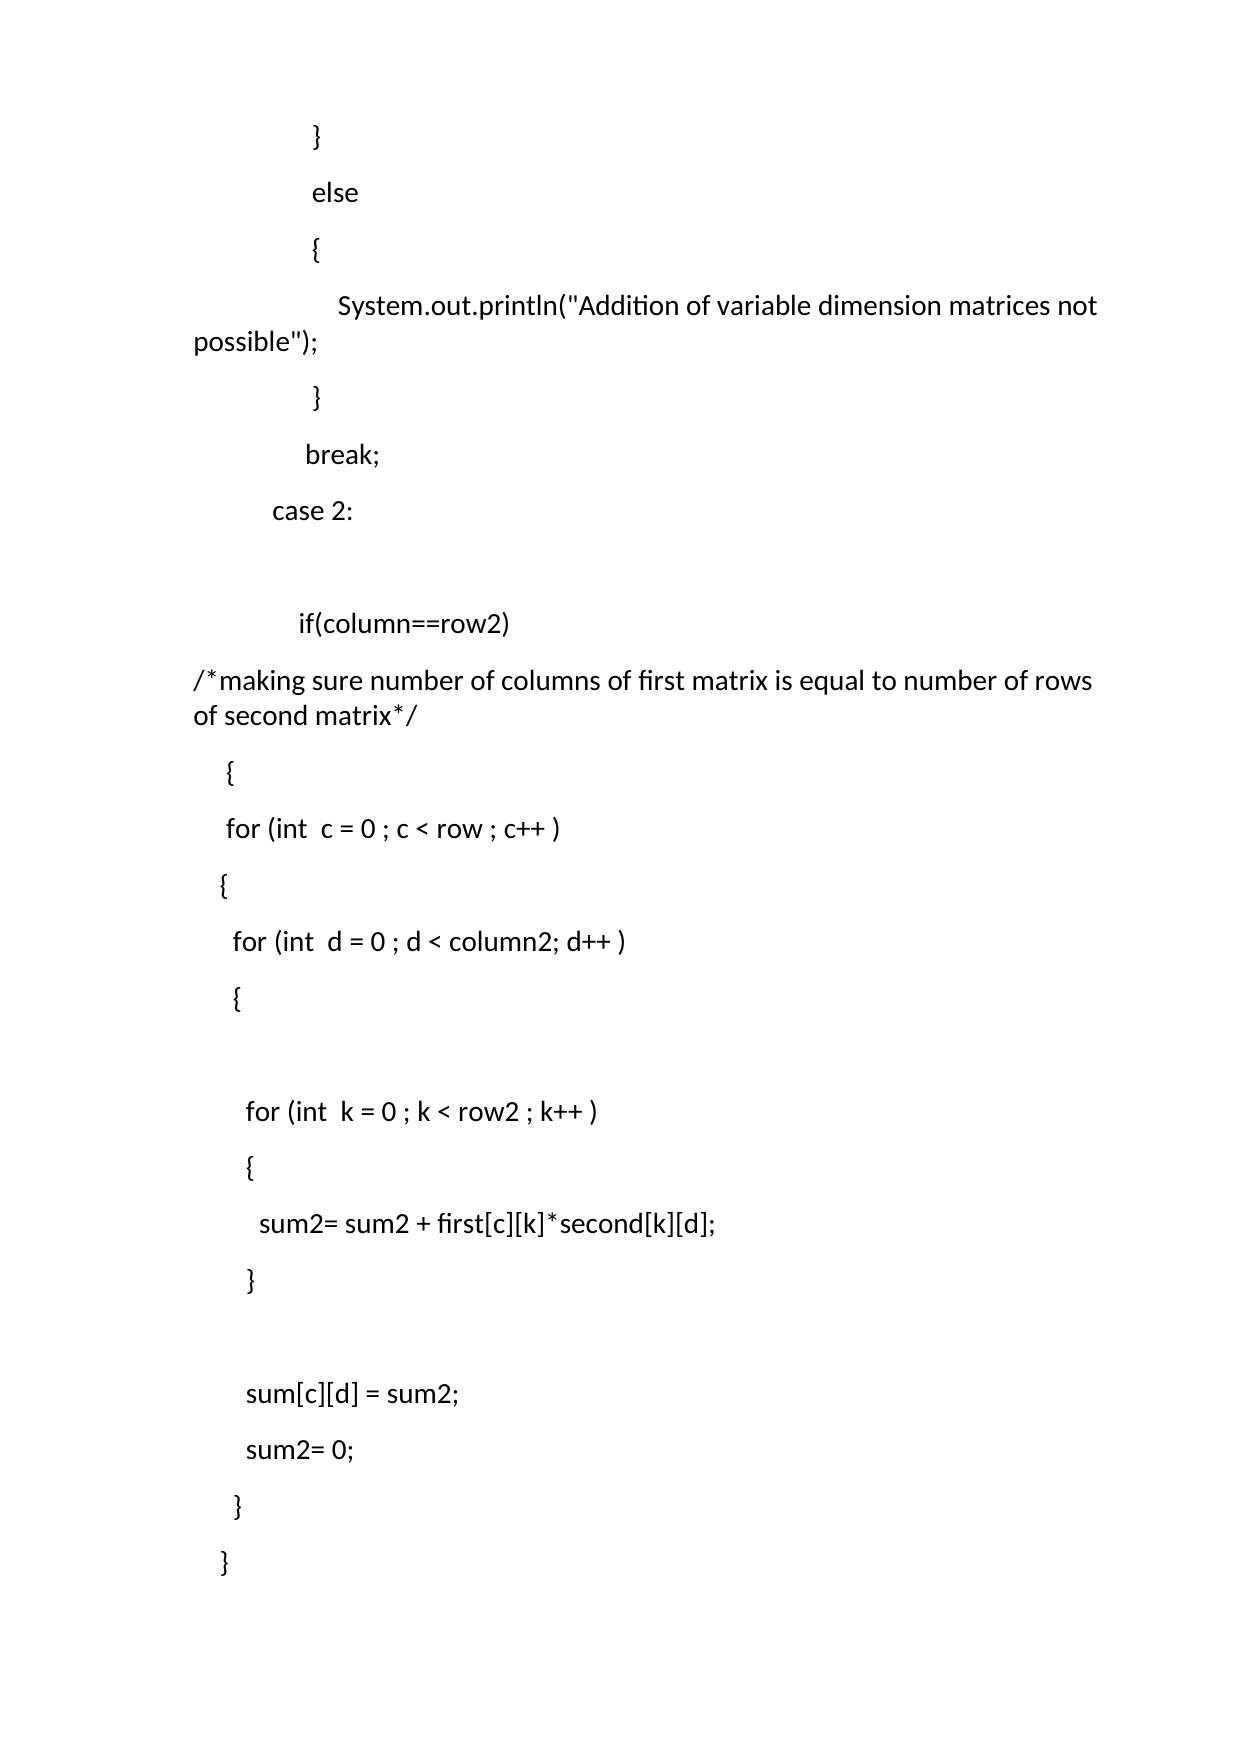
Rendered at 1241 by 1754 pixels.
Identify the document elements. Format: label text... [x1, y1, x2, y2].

text sum2= sum2 + first[c][k]*second[k][d]; [193, 1206, 1122, 1241]
text case 2: [193, 492, 1122, 528]
text { [193, 754, 1122, 789]
text /*making sure number of columns of first matrix is equal to number of rows of second matrix*/ [193, 662, 1122, 733]
text } [193, 379, 1122, 415]
text for (int k = 0 ; k < row2 ; k++ ) [193, 1093, 1122, 1128]
text else [193, 174, 1122, 210]
text { [193, 1149, 1122, 1185]
text sum2= 0; [193, 1431, 1122, 1467]
text for (int c = 0 ; c < row ; c++ ) [193, 810, 1122, 846]
text System.out.println("Addition of variable dimension matrices not possible"); [193, 287, 1122, 359]
text if(column==row2) [193, 605, 1122, 641]
text { [193, 980, 1122, 1015]
text } [193, 1488, 1122, 1523]
text } [193, 1544, 1122, 1580]
text } [193, 1262, 1122, 1298]
text sum[c][d] = sum2; [193, 1375, 1122, 1411]
text break; [193, 436, 1122, 472]
text { [193, 867, 1122, 902]
text for (int d = 0 ; d < column2; d++ ) [193, 923, 1122, 959]
text } [193, 118, 1122, 154]
text { [193, 231, 1122, 267]
